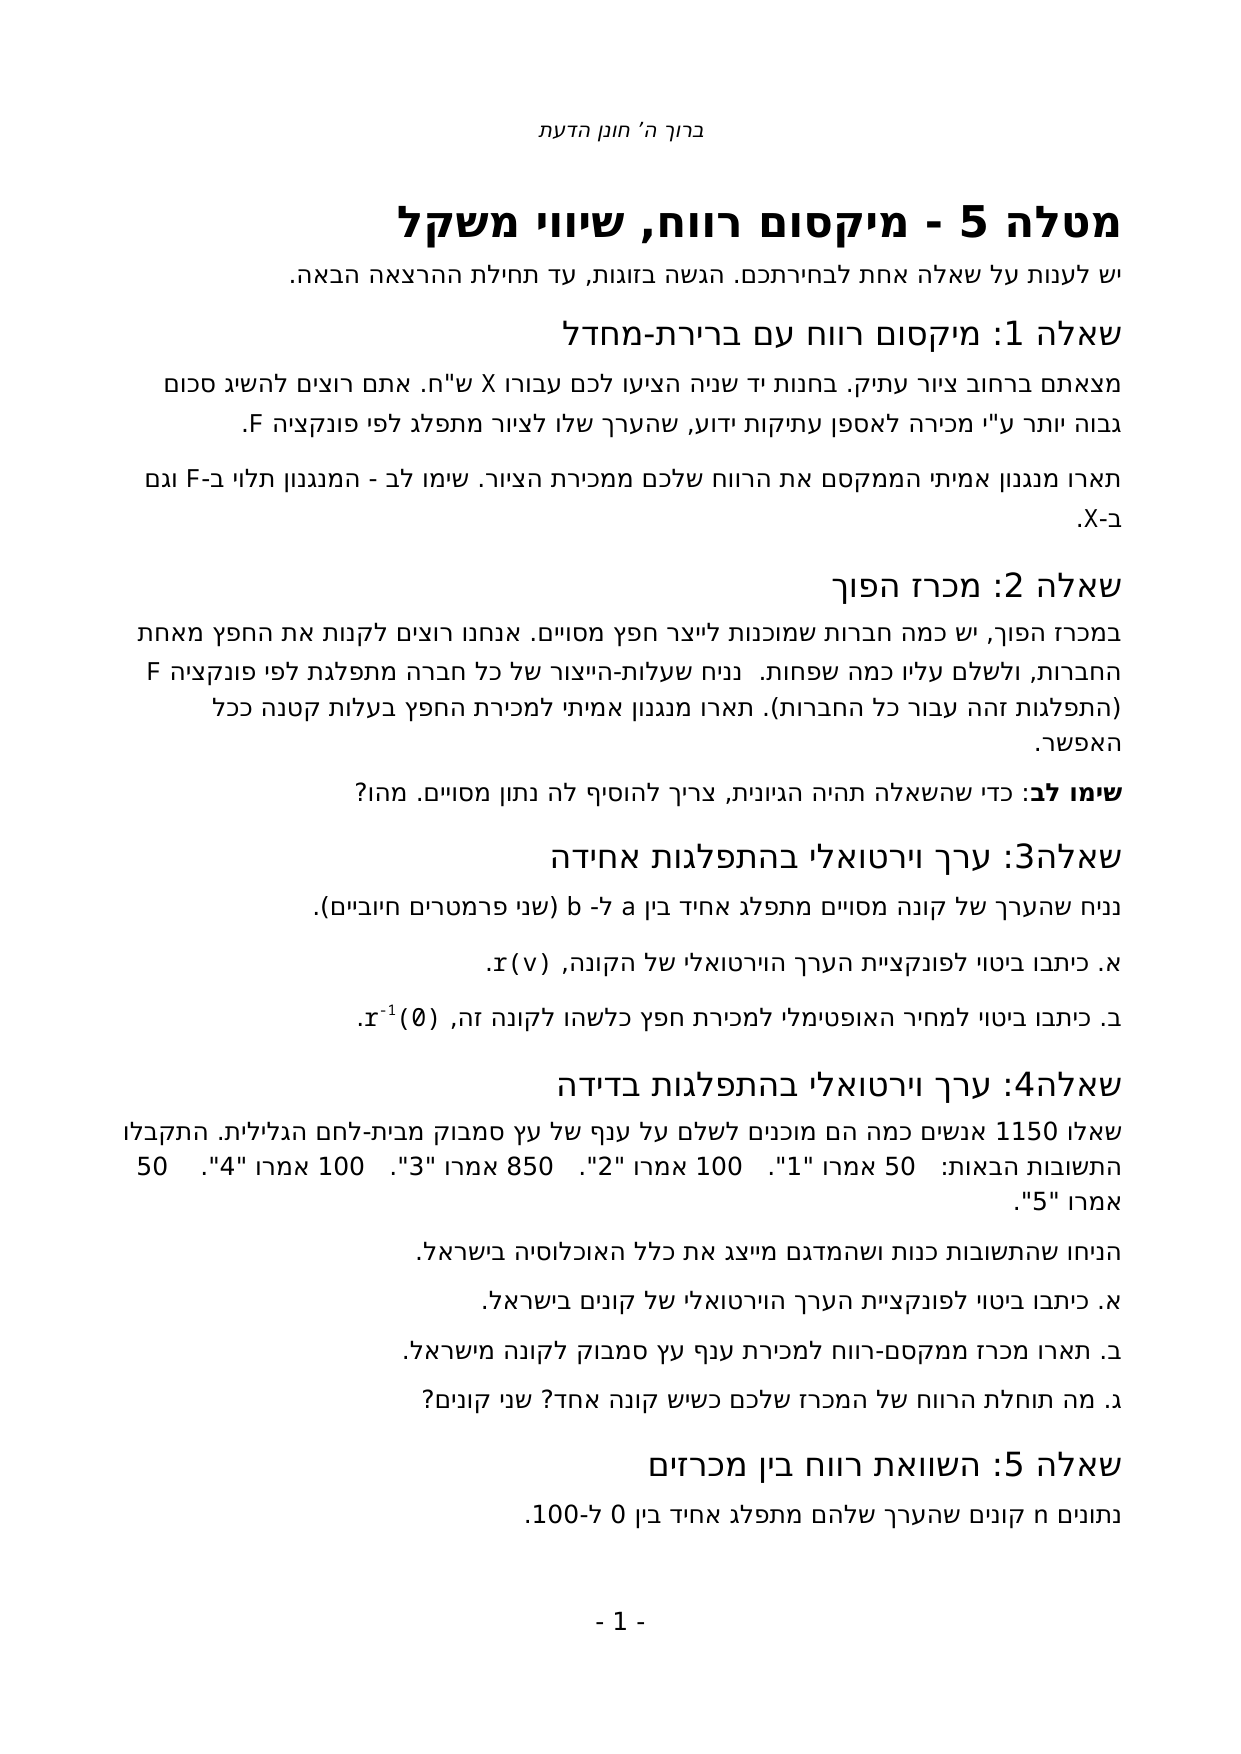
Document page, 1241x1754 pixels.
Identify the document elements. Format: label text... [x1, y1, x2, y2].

subtitle שאלה3: ערך וירטואלי בהתפלגות אחידה [118, 838, 1122, 877]
subtitle מטלה 5 - מיקסום רווח, שיווי משקל [118, 197, 1122, 248]
text נתונים n קונים שהערך שלהם מתפלג אחיד בין 0 ל-100. [118, 1497, 1122, 1531]
text ב. כיתבו ביטוי למחיר האופטימלי למכירת חפץ כלשהו לקונה זה, r-1(0). [118, 1000, 1122, 1034]
subtitle שאלה 5: השוואת רווח בין מכרזים [118, 1445, 1122, 1484]
text א. כיתבו ביטוי לפונקציית הערך הוירטואלי של קונים בישראל. [118, 1286, 1122, 1315]
text נניח שהערך של קונה מסויים מתפלג אחיד בין a ל- b (שני פרמטרים חיוביים). [118, 889, 1122, 923]
subtitle שאלה 1: מיקסום רווח עם ברירת-מחדל [118, 314, 1122, 353]
subtitle שאלה 2: מכרז הפוך [118, 567, 1122, 606]
subtitle שאלה4: ערך וירטואלי בהתפלגות בדידה [118, 1066, 1122, 1104]
text מצאתם ברחוב ציור עתיק. בחנות יד שניה הציעו לכם עבורו X ש"ח. אתם רוצים להשיג סכום גבוה יותר ע"י מכירה לאספן עתיקות ידוע, שהערך שלו לציור מתפלג לפי פונקציה F. [118, 366, 1122, 440]
text במכרז הפוך, יש כמה חברות שמוכנות לייצר חפץ מסויים. אנחנו רוצים לקנות את החפץ מאחת החברות, ולשלם עליו כמה שפחות. נניח שעלות-הייצור של כל חברה מתפלגת לפי פונקציה F (התפלגות זהה עבור כל החברות). תארו מנגנון אמיתי למכירת החפץ בעלות קטנה ככל האפשר. [118, 618, 1122, 757]
text ב. תארו מכרז ממקסם-רווח למכירת ענף עץ סמבוק לקונה מישראל. [118, 1336, 1122, 1365]
text יש לענות על שאלה אחת לבחירתכם. הגשה בזוגות, עד תחילת ההרצאה הבאה. [118, 260, 1122, 289]
text ג. מה תוחלת הרווח של המכרז שלכם כשיש קונה אחד? שני קונים? [118, 1385, 1122, 1414]
text א. כיתבו ביטוי לפונקציית הערך הוירטואלי של הקונה, r(v). [118, 944, 1122, 978]
text שימו לב: כדי שהשאלה תהיה הגיונית, צריך להוסיף לה נתון מסויים. מהו? [118, 778, 1122, 807]
text הניחו שהתשובות כנות ושהמדגם מייצג את כלל האוכלוסיה בישראל. [118, 1237, 1122, 1266]
text תארו מנגנון אמיתי הממקסם את הרווח שלכם ממכירת הציור. שימו לב - המנגנון תלוי ב-F וגם ב-X. [118, 461, 1122, 535]
text שאלו 1150 אנשים כמה הם מוכנים לשלם על ענף של עץ סמבוק מבית-לחם הגלילית. התקבלו התשובות הבאות: 50 אמרו "1". 100 אמרו "2". 850 אמרו "3". 100 אמרו "4". 50 אמרו "5". [118, 1117, 1122, 1216]
